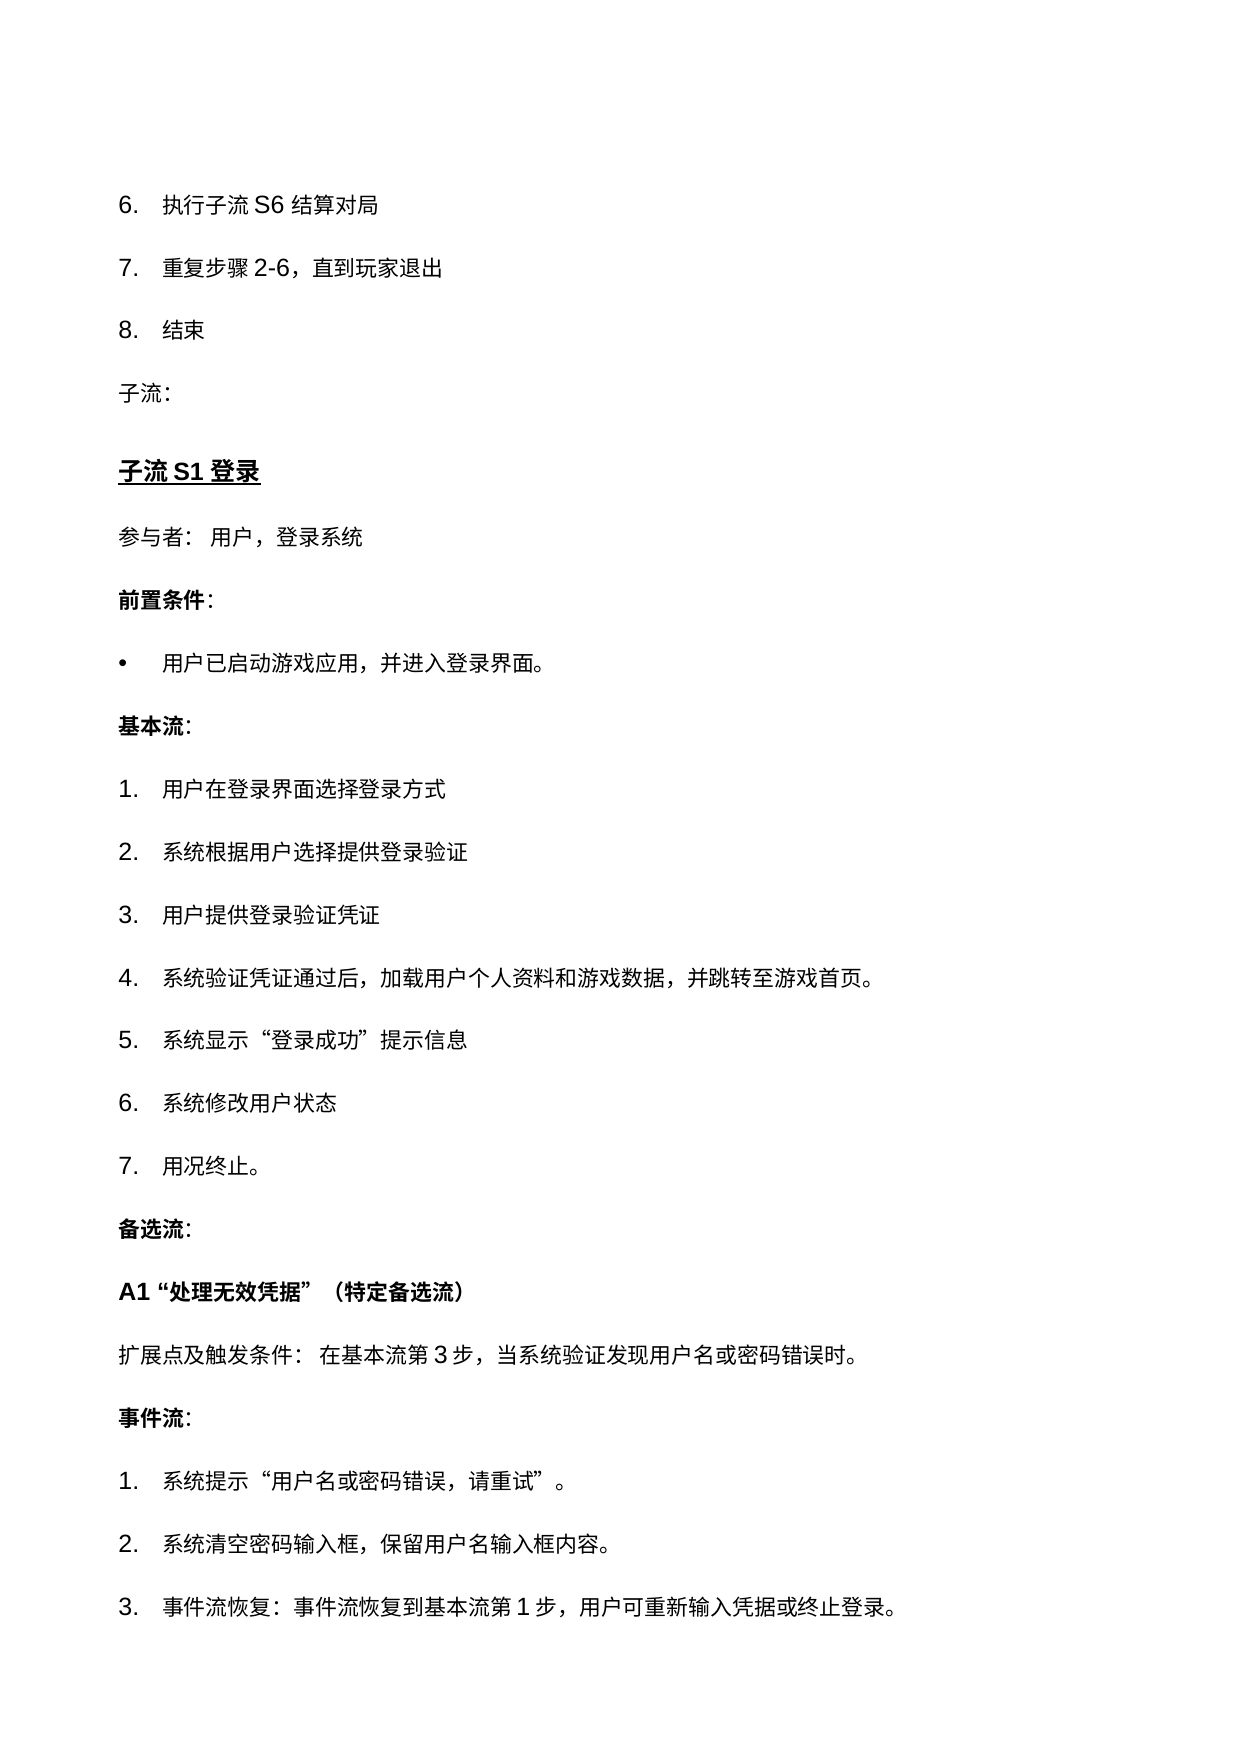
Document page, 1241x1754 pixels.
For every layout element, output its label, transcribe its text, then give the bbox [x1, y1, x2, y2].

subtitle 子流S1 登录 [118, 452, 1122, 488]
text 参与者： 用户，登录系统 [118, 520, 1122, 552]
text 事件流： [118, 1401, 1122, 1433]
list 系统清空密码输入框，保留用户名输入框内容。 [118, 1527, 1122, 1558]
text 备选流： [118, 1212, 1122, 1244]
list 事件流恢复：事件流恢复到基本流第1步，用户可重新输入凭据或终止登录。 [118, 1590, 1122, 1621]
list 用户在登录界面选择登录方式 [118, 772, 1122, 803]
text A1 “处理无效凭据”（特定备选流） [118, 1275, 1122, 1307]
list 用户提供登录验证凭证 [118, 898, 1122, 929]
text 基本流： [118, 709, 1122, 741]
list 系统根据用户选择提供登录验证 [118, 835, 1122, 866]
list 系统验证凭证通过后，加载用户个人资料和游戏数据，并跳转至游戏首页。 [118, 961, 1122, 992]
text 前置条件： [118, 583, 1122, 615]
list 系统修改用户状态 [118, 1086, 1122, 1118]
text 子流： [118, 376, 1122, 408]
list 系统提示“用户名或密码错误，请重试”。 [118, 1464, 1122, 1496]
list 执行子流S6 结算对局 [118, 188, 1122, 219]
list 用况终止。 [118, 1149, 1122, 1181]
list 结束 [118, 313, 1122, 345]
text 扩展点及触发条件： 在基本流第3步，当系统验证发现用户名或密码错误时。 [118, 1338, 1122, 1370]
list 用户已启动游戏应用，并进入登录界面。 [118, 646, 1122, 678]
list 系统显示“登录成功”提示信息 [118, 1023, 1122, 1055]
list 重复步骤2-6，直到玩家退出 [118, 251, 1122, 282]
